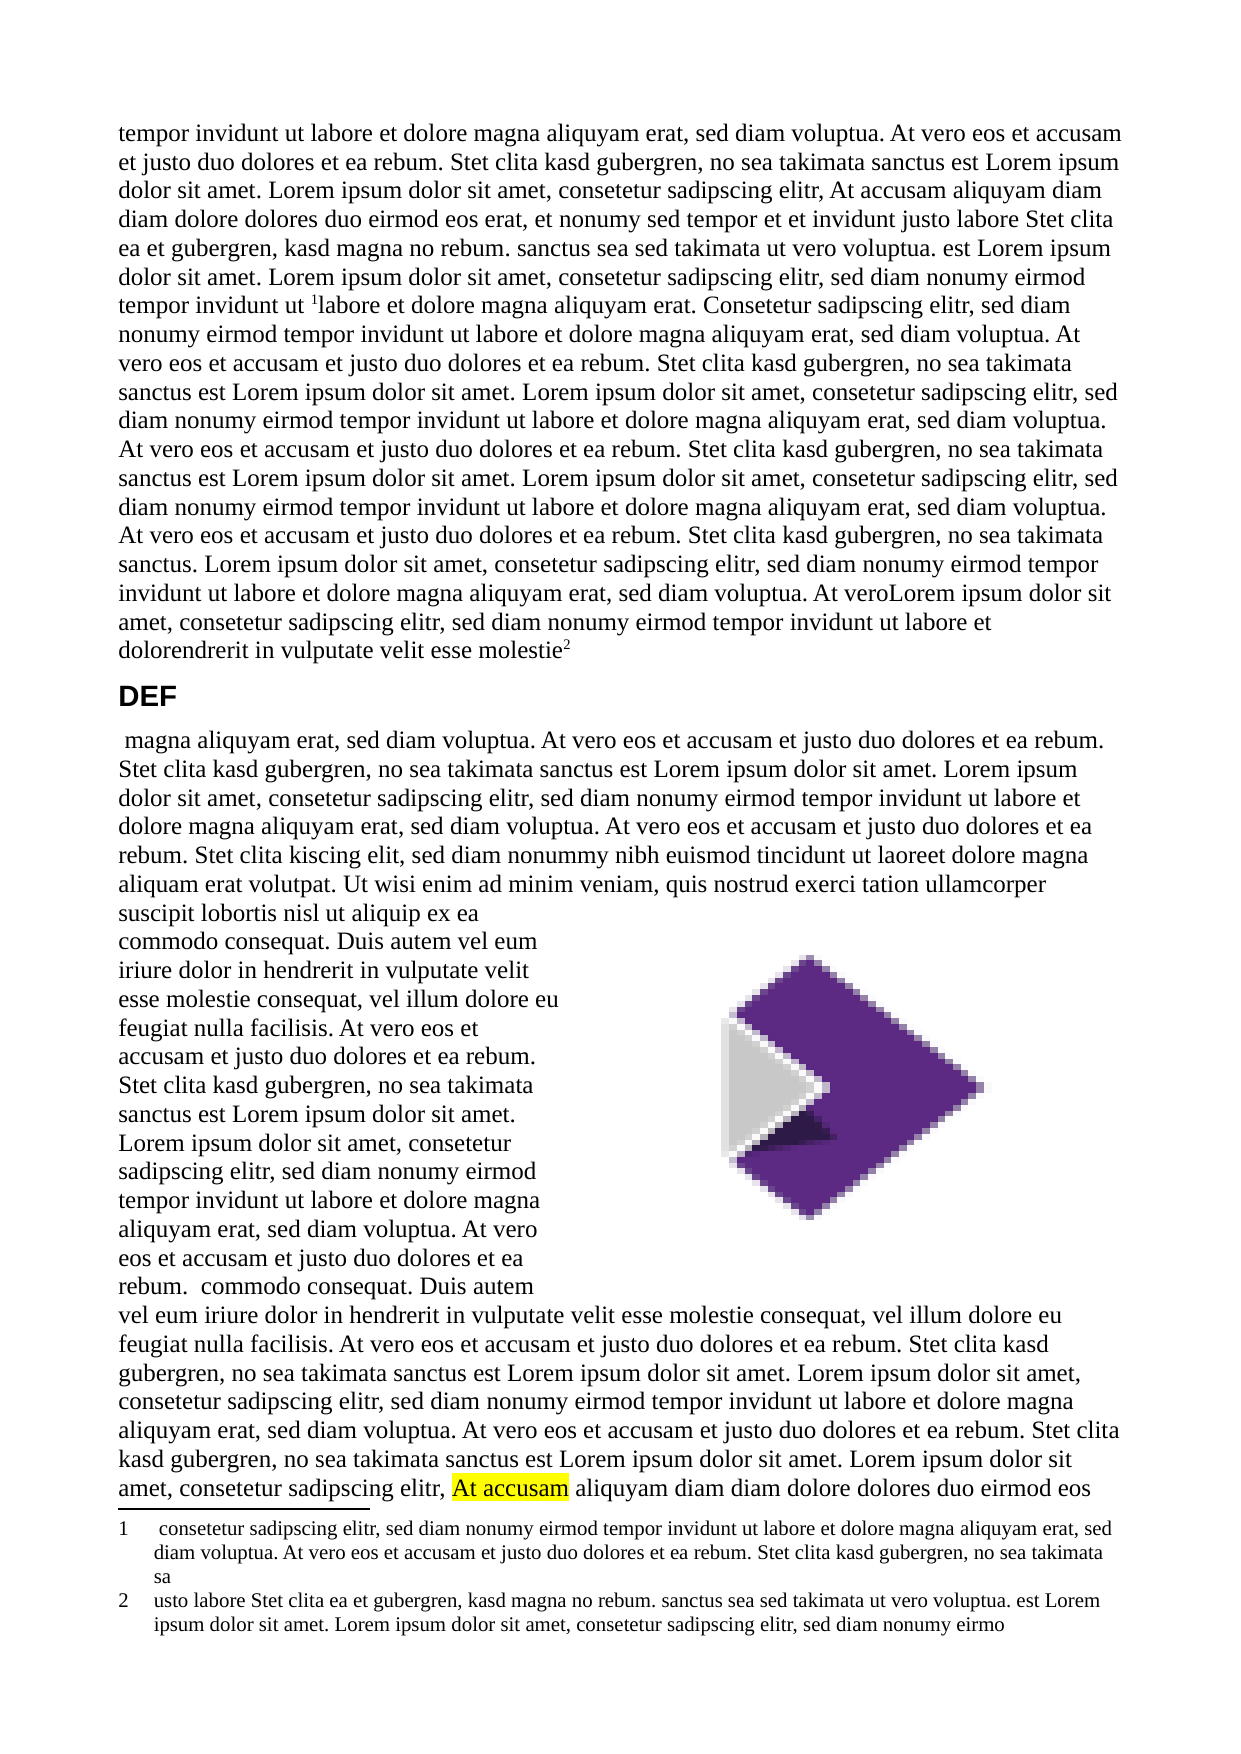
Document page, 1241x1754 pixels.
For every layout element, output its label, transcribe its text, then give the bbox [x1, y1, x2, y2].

text magna aliquyam erat, sed diam voluptua. At vero eos et accusam et justo duo dolores et ea rebum. Stet clita kasd gubergren, no sea takimata sanctus est Lorem ipsum dolor sit amet. Lorem ipsum dolor sit amet, consetetur sadipscing elitr, sed diam nonumy eirmod tempor invidunt ut labore et dolore magna aliquyam erat, sed diam voluptua. At vero eos et accusam et justo duo dolores et ea rebum. Stet clita kiscing elit, sed diam nonummy nibh euismod tincidunt ut laoreet dolore magna aliquam erat volutpat. Ut wisi enim ad minim veniam, quis nostrud exerci tation ullamcorper suscipit lobortis nisl ut aliquip ex ea commodo consequat. Duis autem vel eum iriure dolor in hendrerit in vulputate velit esse molestie consequat, vel illum dolore eu feugiat nulla facilisis. At vero eos et accusam et justo duo dolores et ea rebum. Stet clita kasd gubergren, no sea takimata sanctus est Lorem ipsum dolor sit amet. Lorem ipsum dolor sit amet, consetetur sadipscing elitr, sed diam nonumy eirmod tempor invidunt ut labore et dolore magna aliquyam erat, sed diam voluptua. At vero eos et accusam et justo duo dolores et ea rebum. commodo consequat. Duis autem vel eum iriure dolor in hendrerit in vulputate velit esse molestie consequat, vel illum dolore eu feugiat nulla facilisis. At vero eos et accusam et justo duo dolores et ea rebum. Stet clita kasd gubergren, no sea takimata sanctus est Lorem ipsum dolor sit amet. Lorem ipsum dolor sit amet, consetetur sadipscing elitr, sed diam nonumy eirmod tempor invidunt ut labore et dolore magna aliquyam erat, sed diam voluptua. At vero eos et accusam et justo duo dolores et ea rebum. Stet clita kasd gubergren, no sea takimata sanctus est Lorem ipsum dolor sit amet. Lorem ipsum dolor sit amet, consetetur sadipscing elitr, At accusam aliquyam diam diam dolore dolores duo eirmod eos [118, 725, 1122, 1501]
text consetetur sadipscing elitr, sed diam nonumy eirmod tempor invidunt ut labore et dolore magna aliquyam erat, sed diam voluptua. At vero eos et accusam et justo duo dolores et ea rebum. Stet clita kasd gubergren, no sea takimata sa [118, 1516, 1122, 1588]
text tempor invidunt ut labore et dolore magna aliquyam erat, sed diam voluptua. At vero eos et accusam et justo duo dolores et ea rebum. Stet clita kasd gubergren, no sea takimata sanctus est Lorem ipsum dolor sit amet. Lorem ipsum dolor sit amet, consetetur sadipscing elitr, At accusam aliquyam diam diam dolore dolores duo eirmod eos erat, et nonumy sed tempor et et invidunt justo labore Stet clita ea et gubergren, kasd magna no rebum. sanctus sea sed takimata ut vero voluptua. est Lorem ipsum dolor sit amet. Lorem ipsum dolor sit amet, consetetur sadipscing elitr, sed diam nonumy eirmod tempor invidunt ut labore et dolore magna aliquyam erat. Consetetur sadipscing elitr, sed diam nonumy eirmod tempor invidunt ut labore et dolore magna aliquyam erat, sed diam voluptua. At vero eos et accusam et justo duo dolores et ea rebum. Stet clita kasd gubergren, no sea takimata sanctus est Lorem ipsum dolor sit amet. Lorem ipsum dolor sit amet, consetetur sadipscing elitr, sed diam nonumy eirmod tempor invidunt ut labore et dolore magna aliquyam erat, sed diam voluptua. At vero eos et accusam et justo duo dolores et ea rebum. Stet clita kasd gubergren, no sea takimata sanctus est Lorem ipsum dolor sit amet. Lorem ipsum dolor sit amet, consetetur sadipscing elitr, sed diam nonumy eirmod tempor invidunt ut labore et dolore magna aliquyam erat, sed diam voluptua. At vero eos et accusam et justo duo dolores et ea rebum. Stet clita kasd gubergren, no sea takimata sanctus. Lorem ipsum dolor sit amet, consetetur sadipscing elitr, sed diam nonumy eirmod tempor invidunt ut labore et dolore magna aliquyam erat, sed diam voluptua. At veroLorem ipsum dolor sit amet, consetetur sadipscing elitr, sed diam nonumy eirmod tempor invidunt ut labore et dolorendrerit in vulputate velit esse molestie [118, 118, 1122, 664]
text usto labore Stet clita ea et gubergren, kasd magna no rebum. sanctus sea sed takimata ut vero voluptua. est Lorem ipsum dolor sit amet. Lorem ipsum dolor sit amet, consetetur sadipscing elitr, sed diam nonumy eirmo [118, 1588, 1122, 1636]
subtitle DEF [118, 679, 1122, 713]
